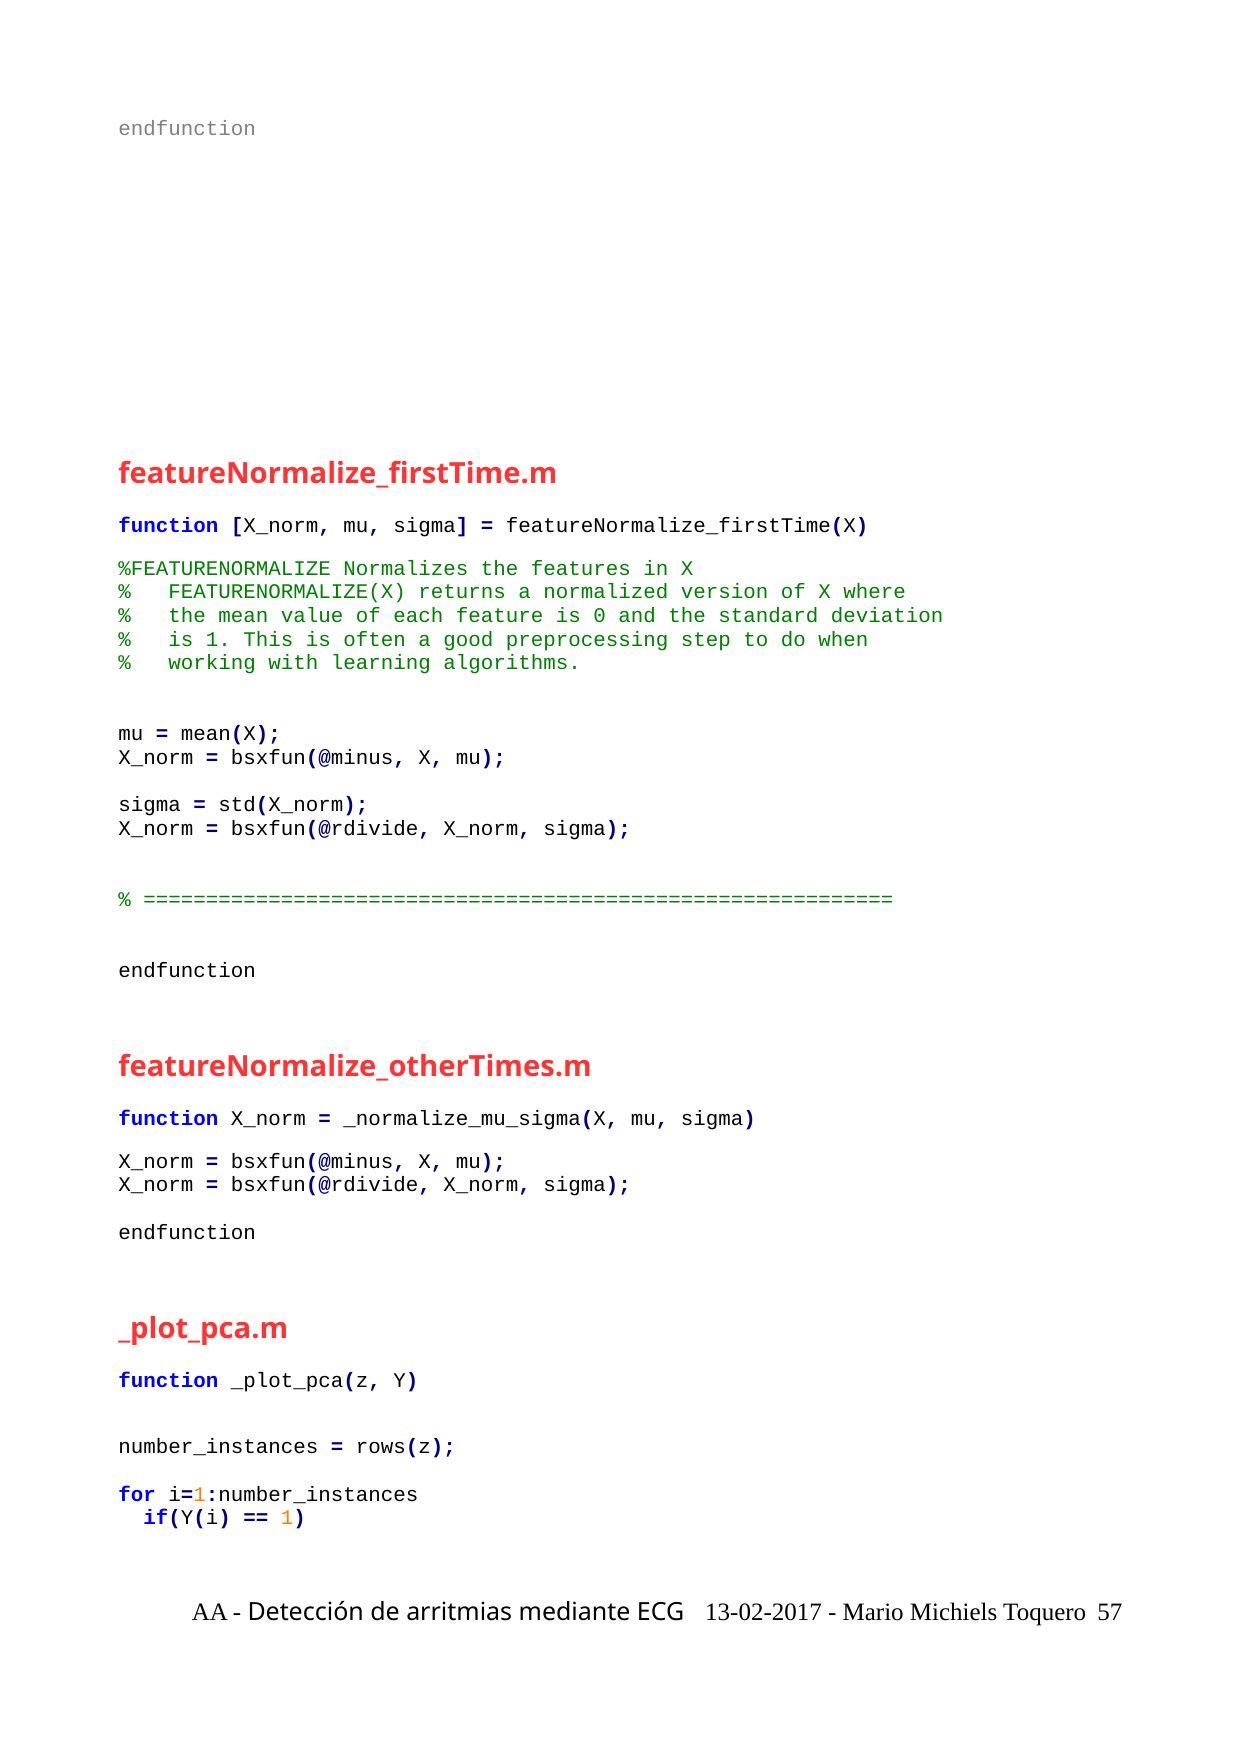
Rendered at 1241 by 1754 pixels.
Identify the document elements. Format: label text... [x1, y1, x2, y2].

text X_norm = bsxfun(@minus, X, mu); [118, 1151, 1122, 1174]
text if(Y(i) == 1) [118, 1507, 1122, 1531]
text X_norm = bsxfun(@rdivide, X_norm, sigma); [118, 1174, 1122, 1198]
text %FEATURENORMALIZE Normalizes the features in X [118, 558, 1122, 581]
text sigma = std(X_norm); [118, 794, 1122, 818]
text endfunction [118, 1222, 1122, 1245]
text % the mean value of each feature is 0 and the standard deviation [118, 605, 1122, 629]
text function [X_norm, mu, sigma] = featureNormalize_firstTime(X) [118, 515, 1122, 538]
text mu = mean(X); [118, 723, 1122, 747]
text % ============================================================ [118, 889, 1122, 912]
text number_instances = rows(z); [118, 1436, 1122, 1460]
text for i=1:number_instances [118, 1483, 1122, 1507]
text _plot_pca.m [118, 1307, 1122, 1347]
text function X_norm = _normalize_mu_sigma(X, mu, sigma) [118, 1108, 1122, 1131]
text X_norm = bsxfun(@minus, X, mu); [118, 747, 1122, 771]
text endfunction [118, 960, 1122, 983]
text % is 1. This is often a good preprocessing step to do when [118, 629, 1122, 652]
text featureNormalize_otherTimes.m [118, 1046, 1122, 1085]
text endfunction [118, 118, 1122, 142]
text X_norm = bsxfun(@rdivide, X_norm, sigma); [118, 818, 1122, 842]
text featureNormalize_firstTime.m [118, 453, 1122, 492]
text % working with learning algorithms. [118, 652, 1122, 676]
text function _plot_pca(z, Y) [118, 1370, 1122, 1393]
text % FEATURENORMALIZE(X) returns a normalized version of X where [118, 581, 1122, 605]
